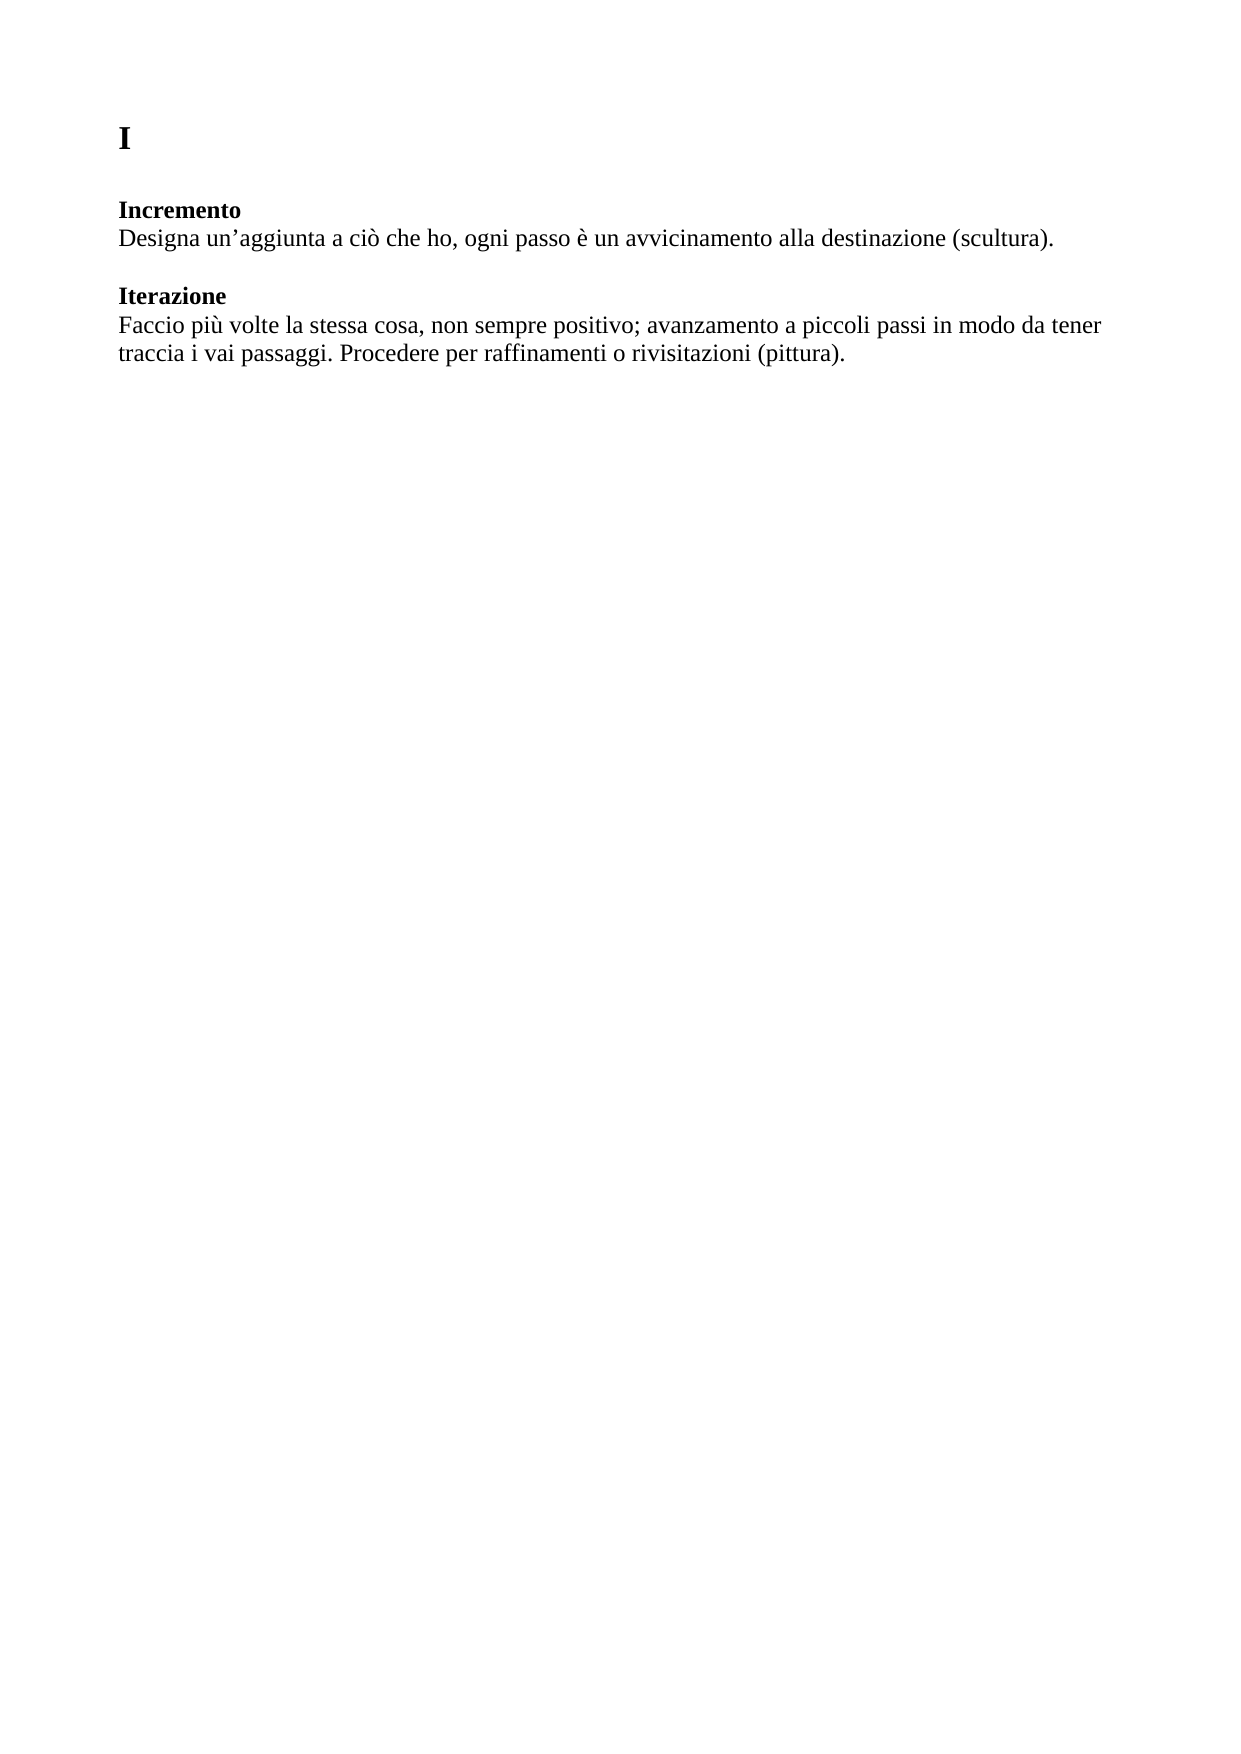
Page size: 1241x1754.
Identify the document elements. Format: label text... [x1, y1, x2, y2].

text Faccio più volte la stessa cosa, non sempre positivo; avanzamento a piccoli passi in modo da tener traccia i vai passaggi. Procedere per raffinamenti o rivisitazioni (pittura). [118, 310, 1122, 367]
text Designa un’aggiunta a ciò che ho, ogni passo è un avvicinamento alla destinazione (scultura). [118, 223, 1122, 252]
text Incremento [118, 195, 1122, 223]
text Iterazione [118, 281, 1122, 310]
text I [118, 118, 1122, 156]
